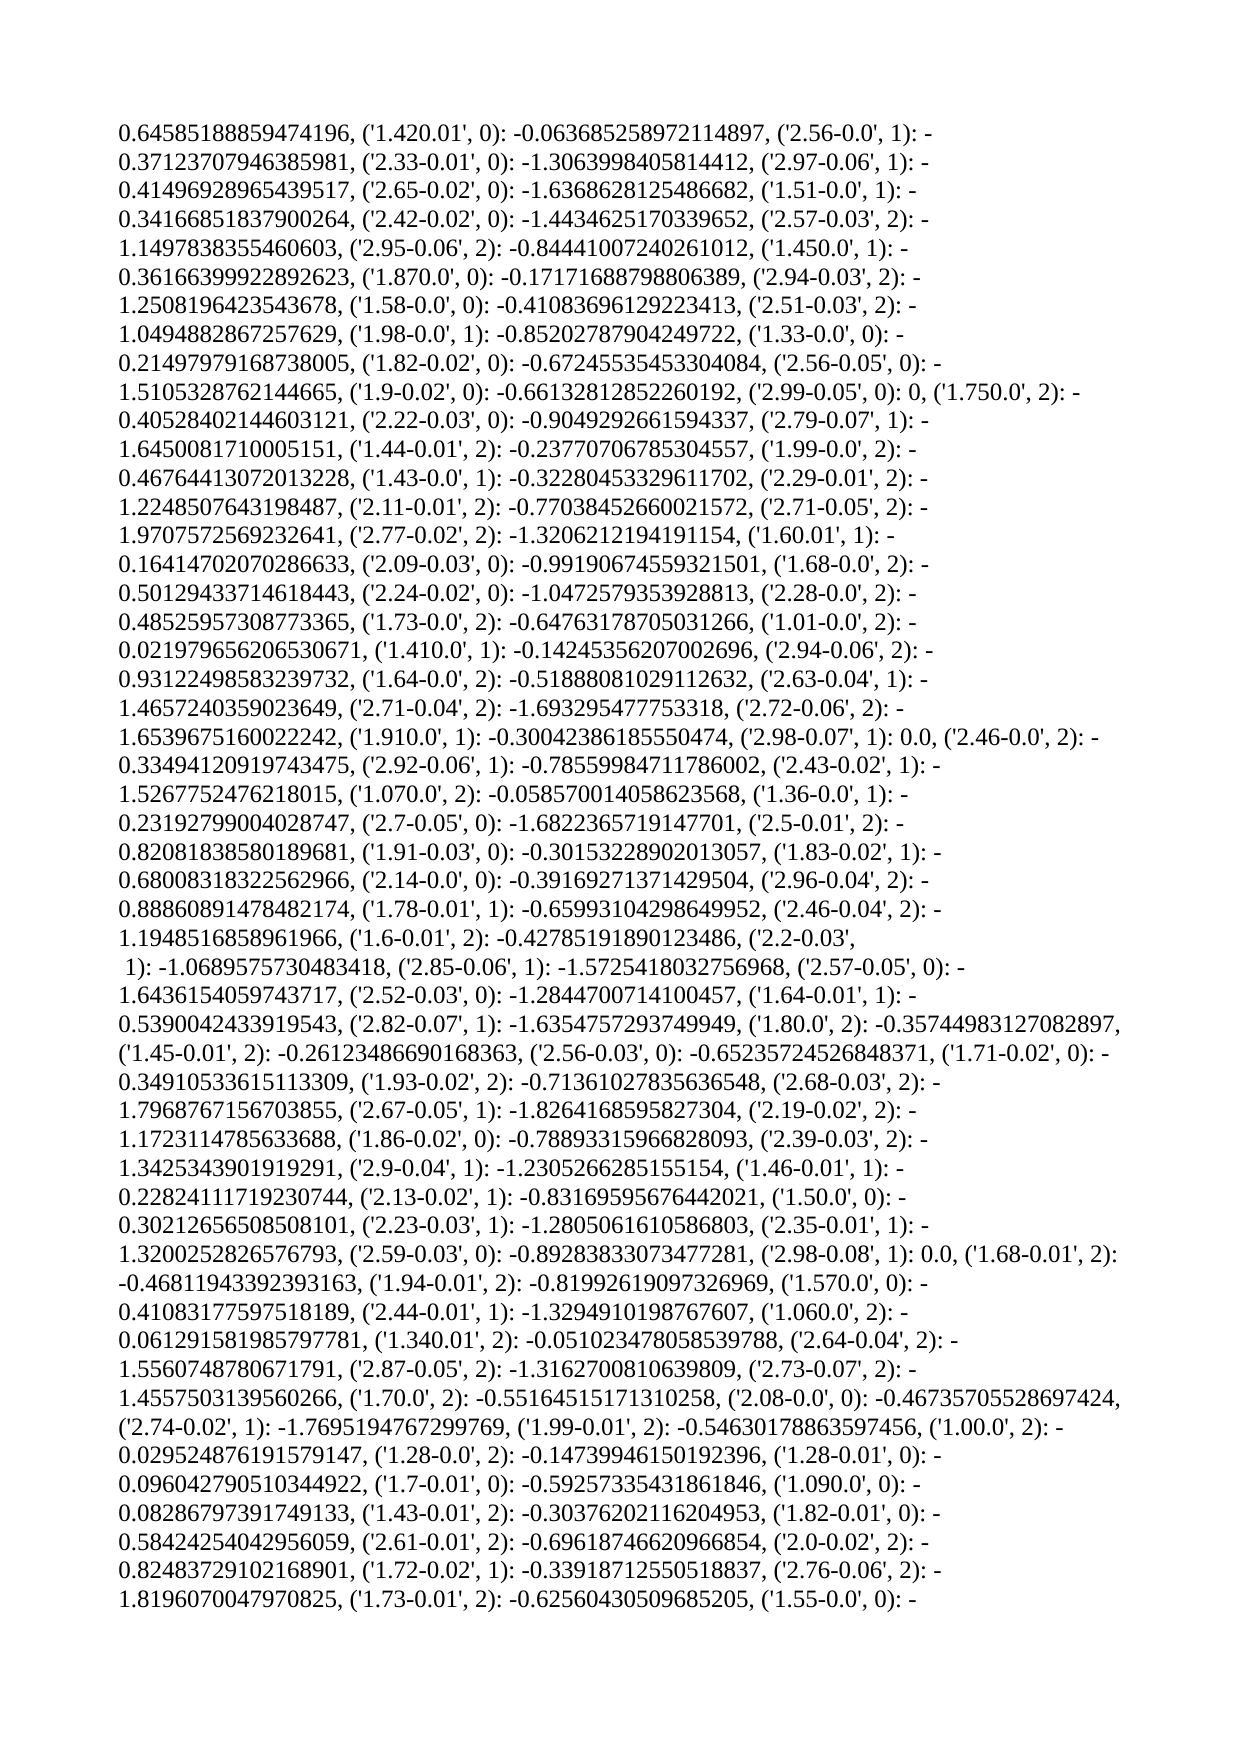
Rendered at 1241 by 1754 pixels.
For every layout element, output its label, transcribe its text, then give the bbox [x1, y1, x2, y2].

text -0.64585188859474196, ('1.420.01', 0): -0.063685258972114897, ('2.56-0.0', 1): -0.37123707946385981, ('2.33-0.01', 0): -1.3063998405814412, ('2.97-0.06', 1): -0.41496928965439517, ('2.65-0.02', 0): -1.6368628125486682, ('1.51-0.0', 1): -0.34166851837900264, ('2.42-0.02', 0): -1.4434625170339652, ('2.57-0.03', 2): -1.1497838355460603, ('2.95-0.06', 2): -0.84441007240261012, ('1.450.0', 1): -0.36166399922892623, ('1.870.0', 0): -0.17171688798806389, ('2.94-0.03', 2): -1.2508196423543678, ('1.58-0.0', 0): -0.41083696129223413, ('2.51-0.03', 2): -1.0494882867257629, ('1.98-0.0', 1): -0.85202787904249722, ('1.33-0.0', 0): -0.21497979168738005, ('1.82-0.02', 0): -0.67245535453304084, ('2.56-0.05', 0): -1.5105328762144665, ('1.9-0.02', 0): -0.66132812852260192, ('2.99-0.05', 0): 0, ('1.750.0', 2): -0.40528402144603121, ('2.22-0.03', 0): -0.9049292661594337, ('2.79-0.07', 1): -1.6450081710005151, ('1.44-0.01', 2): -0.23770706785304557, ('1.99-0.0', 2): -0.46764413072013228, ('1.43-0.0', 1): -0.32280453329611702, ('2.29-0.01', 2): -1.2248507643198487, ('2.11-0.01', 2): -0.77038452660021572, ('2.71-0.05', 2): -1.9707572569232641, ('2.77-0.02', 2): -1.3206212194191154, ('1.60.01', 1): -0.16414702070286633, ('2.09-0.03', 0): -0.99190674559321501, ('1.68-0.0', 2): -0.50129433714618443, ('2.24-0.02', 0): -1.0472579353928813, ('2.28-0.0', 2): -0.48525957308773365, ('1.73-0.0', 2): -0.64763178705031266, ('1.01-0.0', 2): -0.021979656206530671, ('1.410.0', 1): -0.14245356207002696, ('2.94-0.06', 2): -0.93122498583239732, ('1.64-0.0', 2): -0.51888081029112632, ('2.63-0.04', 1): -1.4657240359023649, ('2.71-0.04', 2): -1.693295477753318, ('2.72-0.06', 2): -1.6539675160022242, ('1.910.0', 1): -0.30042386185550474, ('2.98-0.07', 1): 0.0, ('2.46-0.0', 2): -0.33494120919743475, ('2.92-0.06', 1): -0.78559984711786002, ('2.43-0.02', 1): -1.5267752476218015, ('1.070.0', 2): -0.058570014058623568, ('1.36-0.0', 1): -0.23192799004028747, ('2.7-0.05', 0): -1.6822365719147701, ('2.5-0.01', 2): -0.82081838580189681, ('1.91-0.03', 0): -0.30153228902013057, ('1.83-0.02', 1): -0.68008318322562966, ('2.14-0.0', 0): -0.39169271371429504, ('2.96-0.04', 2): -0.88860891478482174, ('1.78-0.01', 1): -0.65993104298649952, ('2.46-0.04', 2): -1.1948516858961966, ('1.6-0.01', 2): -0.42785191890123486, ('2.2-0.03', [118, 118, 1122, 952]
text 1): -1.0689575730483418, ('2.85-0.06', 1): -1.5725418032756968, ('2.57-0.05', 0): -1.6436154059743717, ('2.52-0.03', 0): -1.2844700714100457, ('1.64-0.01', 1): -0.5390042433919543, ('2.82-0.07', 1): -1.6354757293749949, ('1.80.0', 2): -0.35744983127082897, ('1.45-0.01', 2): -0.26123486690168363, ('2.56-0.03', 0): -0.65235724526848371, ('1.71-0.02', 0): -0.34910533615113309, ('1.93-0.02', 2): -0.71361027835636548, ('2.68-0.03', 2): -1.7968767156703855, ('2.67-0.05', 1): -1.8264168595827304, ('2.19-0.02', 2): -1.1723114785633688, ('1.86-0.02', 0): -0.78893315966828093, ('2.39-0.03', 2): -1.3425343901919291, ('2.9-0.04', 1): -1.2305266285155154, ('1.46-0.01', 1): -0.22824111719230744, ('2.13-0.02', 1): -0.83169595676442021, ('1.50.0', 0): -0.30212656508508101, ('2.23-0.03', 1): -1.2805061610586803, ('2.35-0.01', 1): -1.3200252826576793, ('2.59-0.03', 0): -0.89283833073477281, ('2.98-0.08', 1): 0.0, ('1.68-0.01', 2): -0.46811943392393163, ('1.94-0.01', 2): -0.81992619097326969, ('1.570.0', 0): -0.41083177597518189, ('2.44-0.01', 1): -1.3294910198767607, ('1.060.0', 2): -0.061291581985797781, ('1.340.01', 2): -0.051023478058539788, ('2.64-0.04', 2): -1.5560748780671791, ('2.87-0.05', 2): -1.3162700810639809, ('2.73-0.07', 2): -1.4557503139560266, ('1.70.0', 2): -0.55164515171310258, ('2.08-0.0', 0): -0.46735705528697424, ('2.74-0.02', 1): -1.7695194767299769, ('1.99-0.01', 2): -0.54630178863597456, ('1.00.0', 2): -0.029524876191579147, ('1.28-0.0', 2): -0.14739946150192396, ('1.28-0.01', 0): -0.096042790510344922, ('1.7-0.01', 0): -0.59257335431861846, ('1.090.0', 0): -0.08286797391749133, ('1.43-0.01', 2): -0.30376202116204953, ('1.82-0.01', 0): -0.58424254042956059, ('2.61-0.01', 2): -0.69618746620966854, ('2.0-0.02', 2): -0.82483729102168901, ('1.72-0.02', 1): -0.33918712550518837, ('2.76-0.06', 2): -1.8196070047970825, ('1.73-0.01', 2): -0.62560430509685205, ('1.55-0.0', 0): [118, 952, 1122, 1613]
